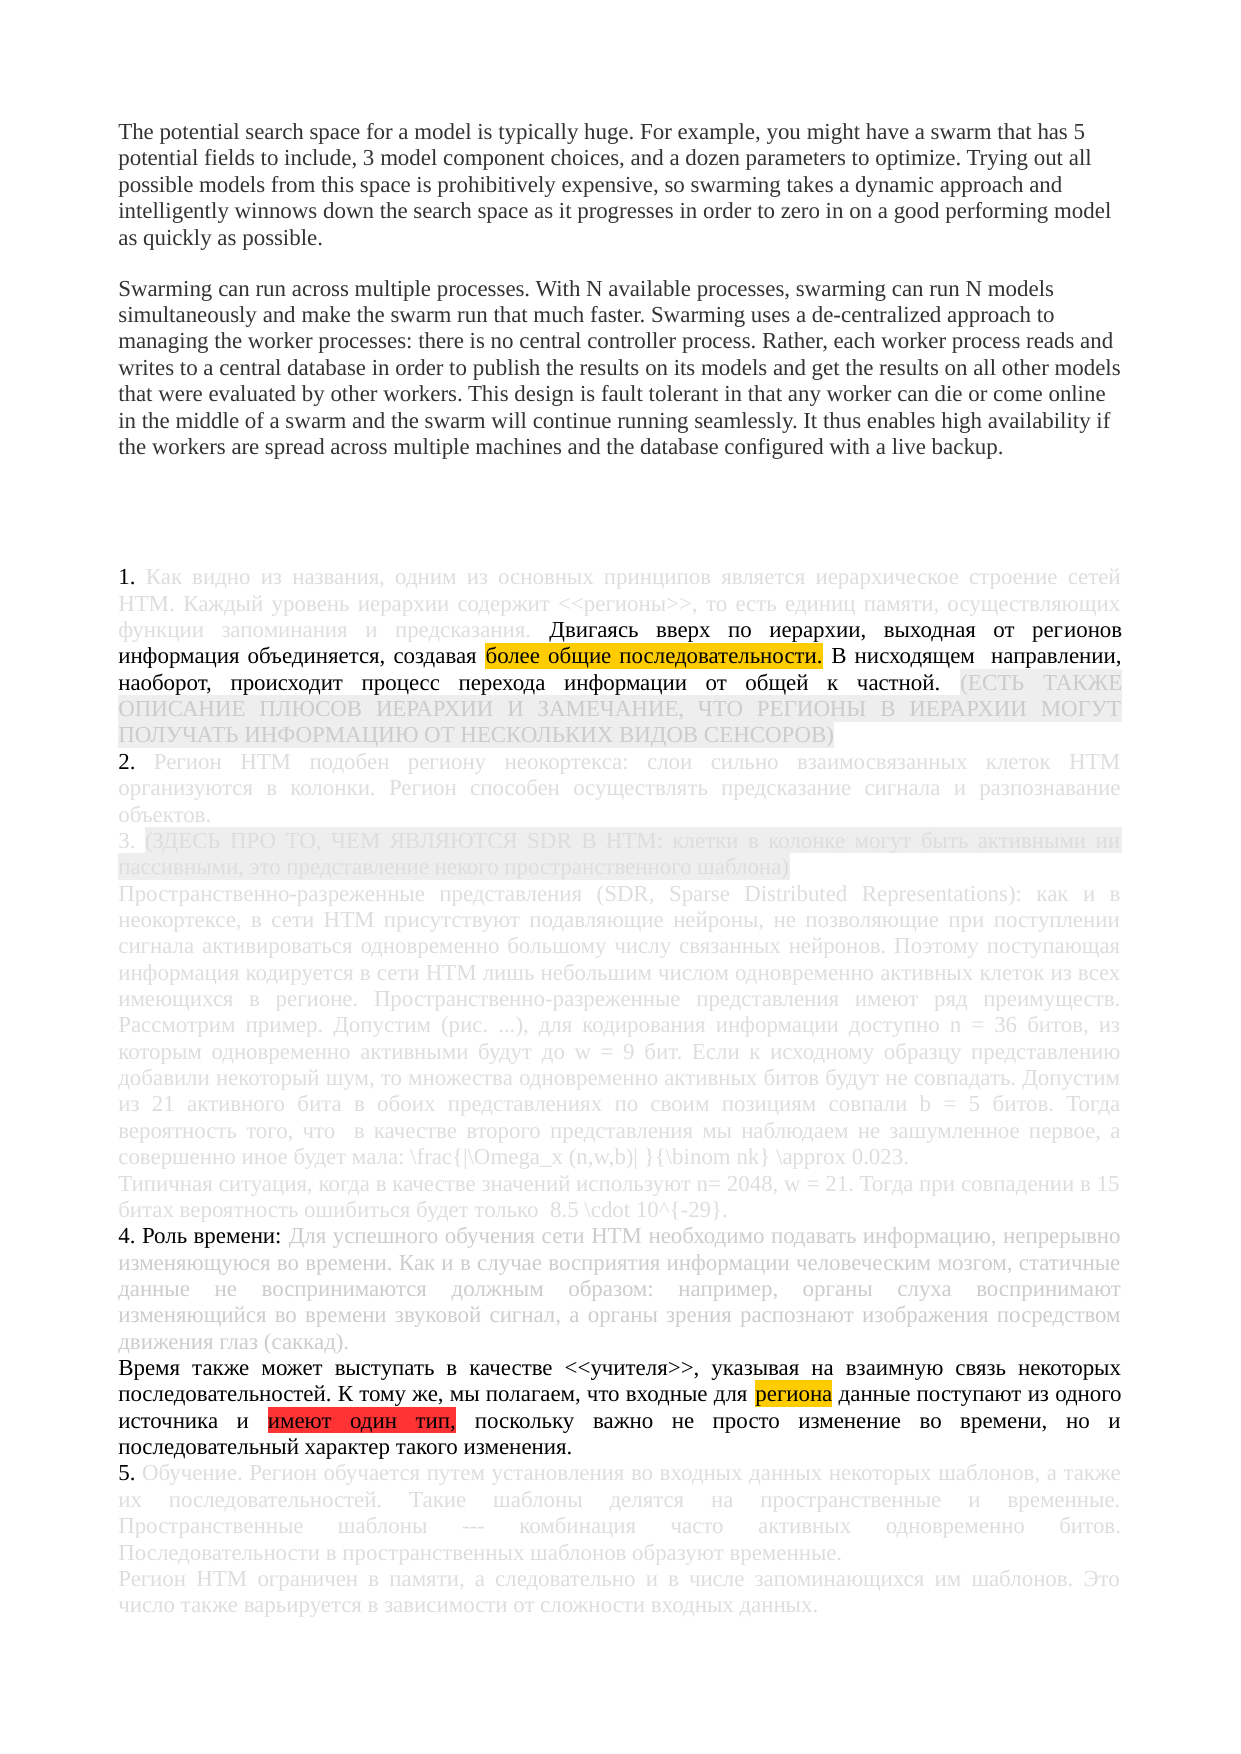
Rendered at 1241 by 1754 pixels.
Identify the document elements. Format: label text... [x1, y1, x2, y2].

text Типичная ситуация, когда в качестве значений используют n= 2048, w = 21. Тогда при совпадении в 15 битах вероятность ошибиться будет только 8.5 \cdot 10^{-29}. [118, 1169, 1122, 1222]
text 3. (ЗДЕСЬ ПРО ТО, ЧЕМ ЯВЛЯЮТСЯ SDR В HTM: клетки в колонке могут быть активными ии пассивными, это представление некого пространственного шаблона) [118, 827, 1122, 880]
text 5. Обучение. Регион обучается путем установления во входных данных некоторых шаблонов, а также их последовательностей. Такие шаблоны делятся на пространственные и временные. Пространственные шаблоны --- комбинация часто активных одновременно битов. Последовательности в пространственных шаблонов образуют временные. [118, 1459, 1122, 1565]
text Время также может выступать в качестве <<учителя>>, указывая на взаимную связь некоторых последовательностей. К тому же, мы полагаем, что входные для региона данные поступают из одного источника и имеют один тип, поскольку важно не просто изменение во времени, но и последовательный характер такого изменения. [118, 1354, 1122, 1459]
text Регион HTM ограничен в памяти, а следовательно и в числе запоминающихся им шаблонов. Это число также варьируется в зависимости от сложности входных данных. [118, 1565, 1122, 1618]
text Swarming can run across multiple processes. With N available processes, swarming can run N models simultaneously and make the swarm run that much faster. Swarming uses a de-centralized approach to managing the worker processes: there is no central controller process. Rather, each worker process reads and writes to a central database in order to publish the results on its models and get the results on all other models that were evaluated by other workers. This design is fault tolerant in that any worker can die or come online in the middle of a swarm and the swarm will continue running seamlessly. It thus enables high availability if the workers are spread across multiple machines and the database configured with a live backup. [118, 275, 1122, 459]
text Пространственно-разреженные представления (SDR, Sparse Distributed Representations): как и в неокортексе, в сети HTM присутствуют подавляющие нейроны, не позволяющие при поступлении сигнала активироваться одновременно большому числу связанных нейронов. Поэтому поступающая информация кодируется в сети HTM лишь небольшим числом одновременно активных клеток из всех имеющихся в регионе. Пространственно-разреженные представления имеют ряд преимуществ. Рассмотрим пример. Допустим (рис. ...), для кодирования информации доступно n = 36 битов, из которым одновременно активными будут до w = 9 бит. Если к исходному образцу представлению добавили некоторый шум, то множества одновременно активных битов будут не совпадать. Допустим из 21 активного бита в обоих представлениях по своим позициям совпали b = 5 битов. Тогда вероятность того, что в качестве второго представления мы наблюдаем не зашумленное первое, а совершенно иное будет мала: \frac{|\Omega_x (n,w,b)| }{\binom nk} \approx 0.023. [118, 880, 1122, 1169]
text 1. Как видно из названия, одним из основных принципов является иерархическое строение сетей HTM. Каждый уровень иерархии содержит <<регионы>>, то есть единиц памяти, осуществляющих функции запоминания и предсказания. Двигаясь вверх по иерархии, выходная от регионов информация объединяется, создавая более общие последовательности. В нисходящем направлении, наоборот, происходит процесс перехода информации от общей к частной. (ЕСТЬ ТАКЖЕ ОПИСАНИЕ ПЛЮСОВ ИЕРАРХИИ И ЗАМЕЧАНИЕ, ЧТО РЕГИОНЫ В ИЕРАРХИИ МОГУТ ПОЛУЧАТЬ ИНФОРМАЦИЮ ОТ НЕСКОЛЬКИХ ВИДОВ СЕНСОРОВ) [118, 563, 1122, 748]
text The potential search space for a model is typically huge. For example, you might have a swarm that has 5 potential fields to include, 3 model component choices, and a dozen parameters to optimize. Trying out all possible models from this space is prohibitively expensive, so swarming takes a dynamic approach and intelligently winnows down the search space as it progresses in order to zero in on a good performing model as quickly as possible. [118, 118, 1122, 250]
text 2. Регион HTM подобен региону неокортекса: слои сильно взаимосвязанных клеток HTM организуются в колонки. Регион способен осуществлять предсказание сигнала и разпознавание объектов. [118, 748, 1122, 827]
text 4. Роль времени: Для успешного обучения сети HTM необходимо подавать информацию, непрерывно изменяющуюся во времени. Как и в случае восприятия информации человеческим мозгом, статичные данные не воспринимаются должным образом: например, органы слуха воспринимают изменяющийся во времени звуковой сигнал, а органы зрения распознают изображения посредством движения глаз (саккад). [118, 1222, 1122, 1354]
